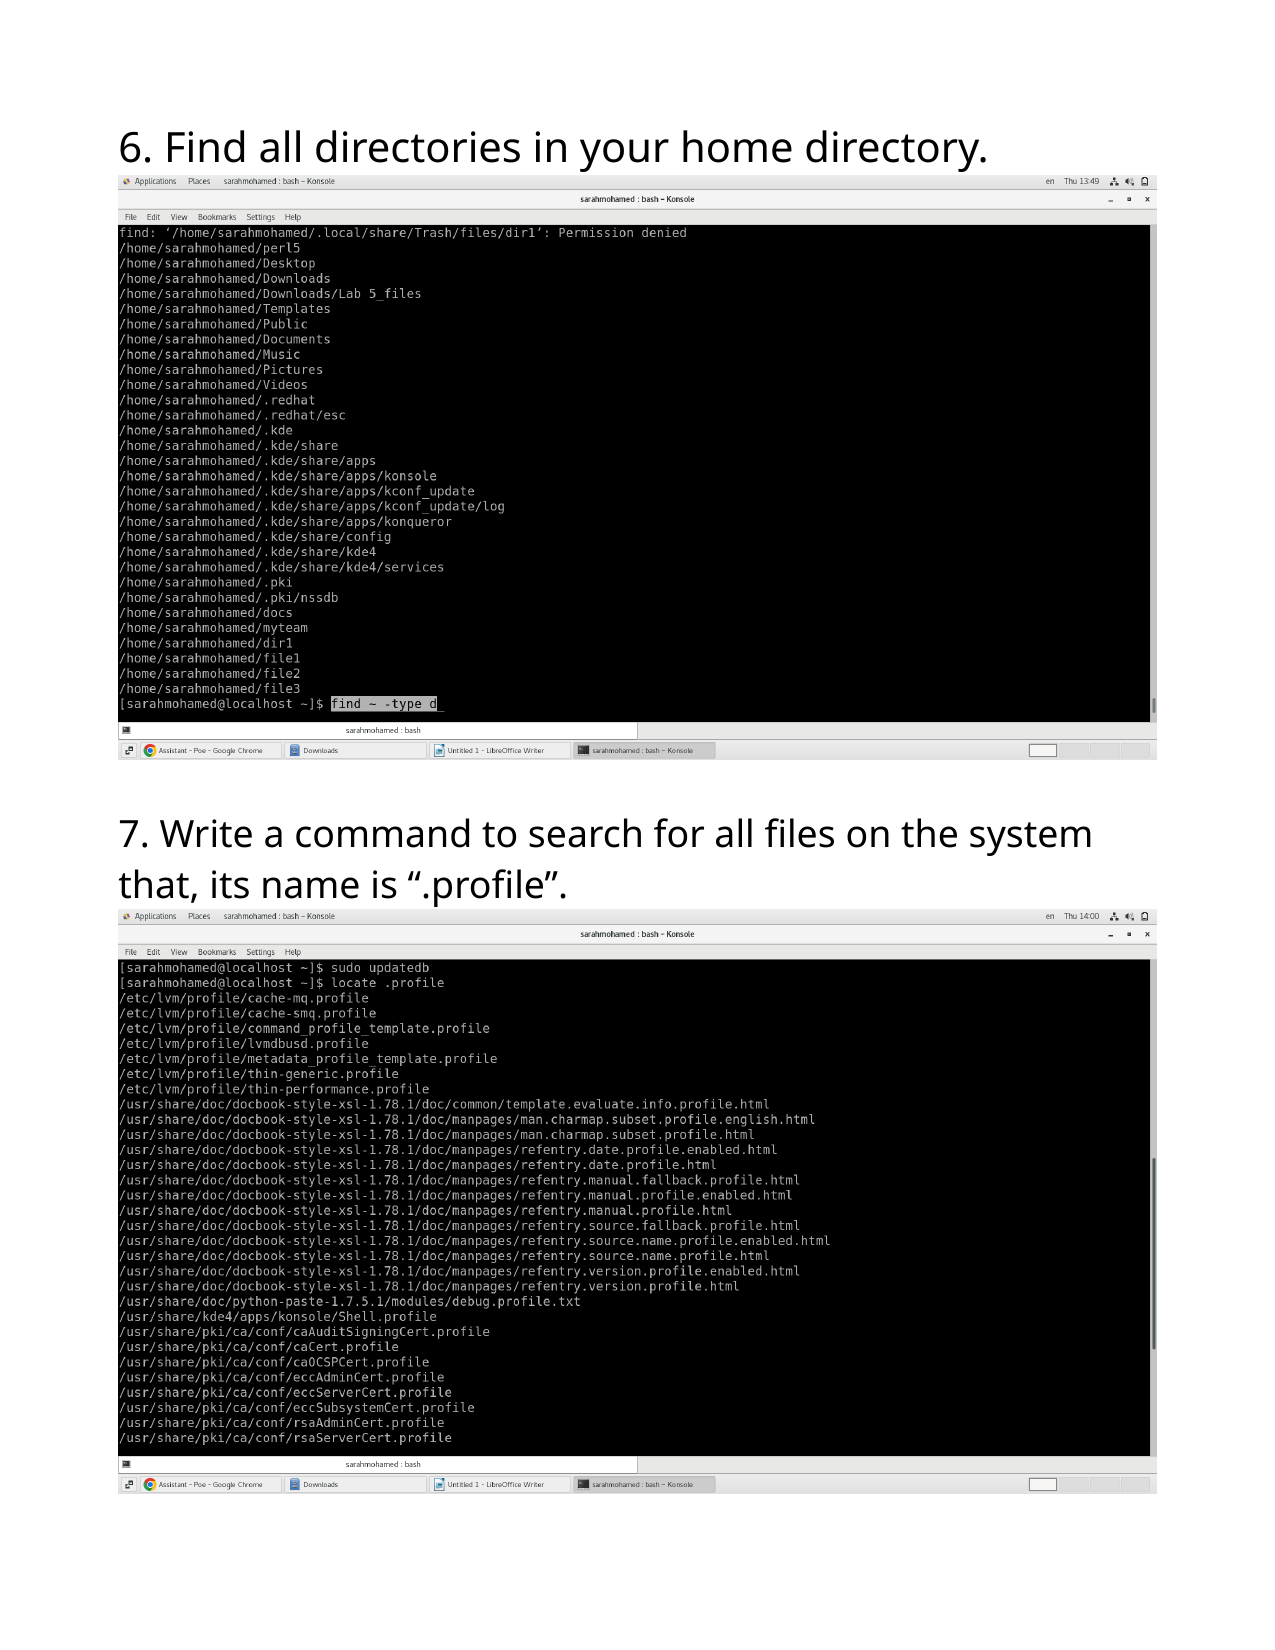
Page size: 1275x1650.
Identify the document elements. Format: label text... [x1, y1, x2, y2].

picture [118, 909, 1157, 1494]
text 7. Write a command to search for all files on the system that, its name is “.profile”. [118, 807, 1157, 909]
picture [118, 175, 1157, 760]
text 6. Find all directories in your home directory. [118, 118, 1157, 175]
